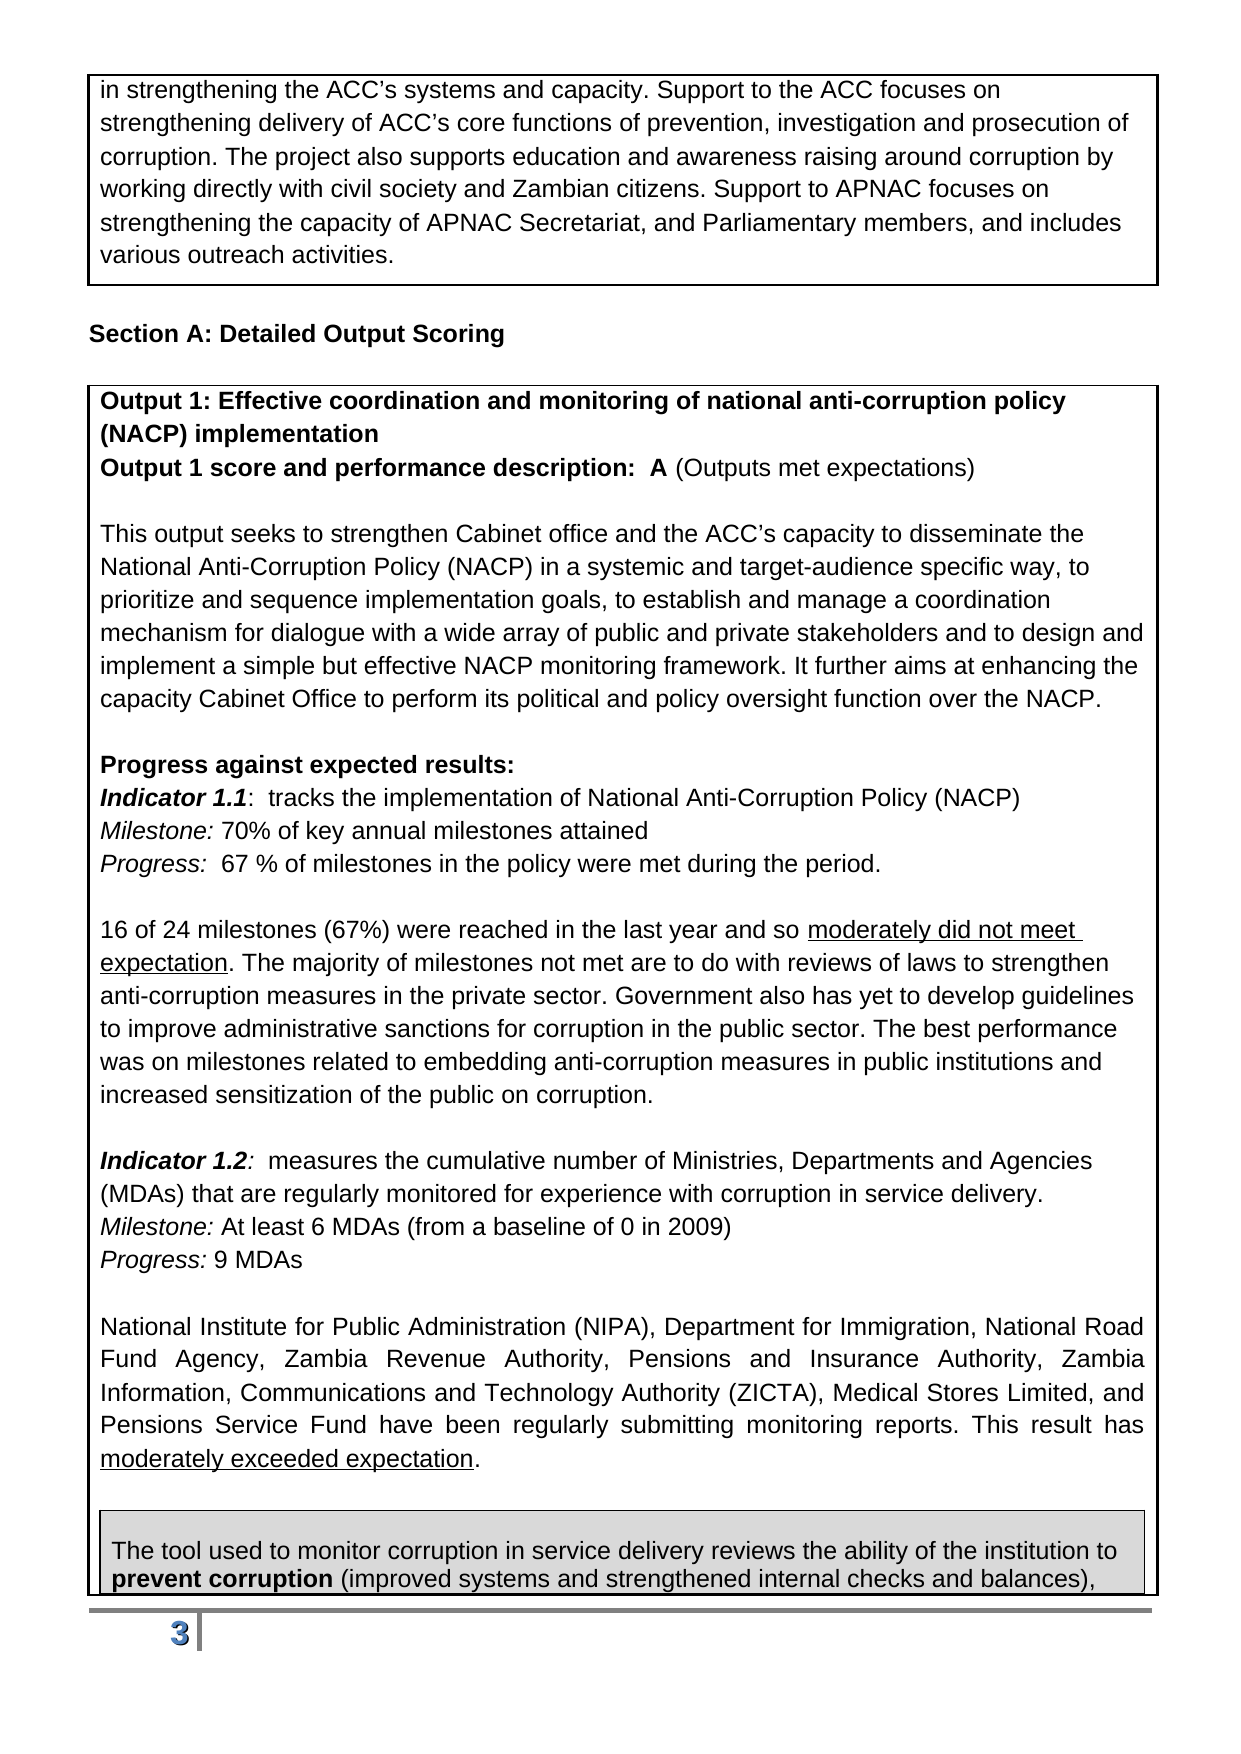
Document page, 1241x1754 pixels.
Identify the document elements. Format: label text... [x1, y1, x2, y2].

table_cell Progress against expected results: Indicator 1.1: tracks the implementation of National Anti-Corruption Policy (NACP) Milestone: 70% of key annual milestones attained Progress: 67 % of milestones in the policy were met during the period. 16 of 24 milestones (67%) were reached in the last year and so moderately did not meet expectation. The majority of milestones not met are to do with reviews of laws to strengthen anti-corruption measures in the private sector. Government also has yet to develop guidelines to improve administrative sanctions for corruption in the public sector. The best performance was on milestones related to embedding anti-corruption measures in public institutions and increased sensitization of the public on corruption. Indicator 1.2: measures the cumulative number of Ministries, Departments and Agencies (MDAs) that are regularly monitored for experience with corruption in service delivery. Milestone: At least 6 MDAs (from a baseline of 0 in 2009) Progress: 9 MDAs National Institute for Public Administration (NIPA), Department for Immigration, National Road Fund Agency, Zambia Revenue Authority, Pensions and Insurance Authority, Zambia Information, Communications and Technology Authority (ZICTA), Medical Stores Limited, and Pensions Service Fund have been regularly submitting monitoring reports. This result has moderately exceeded expectation. [90, 750, 1156, 1594]
table_cell Output 1 score and performance description: A (Outputs met expectations) This output seeks to strengthen Cabinet office and the ACC’s capacity to disseminate the National Anti-Corruption Policy (NACP) in a systemic and target-audience specific way, to prioritize and sequence implementation goals, to establish and manage a coordination mechanism for dialogue with a wide array of public and private stakeholders and to design and implement a simple but effective NACP monitoring framework. It further aims at enhancing the capacity Cabinet Office to perform its political and policy oversight function over the NACP. [90, 453, 1156, 750]
table_cell in strengthening the ACC’s systems and capacity. Support to the ACC focuses on strengthening delivery of ACC’s core functions of prevention, investigation and prosecution of corruption. The project also supports education and awareness raising around corruption by working directly with civil society and Zambian citizens. Support to APNAC focuses on strengthening the capacity of APNAC Secretariat, and Parliamentary members, and includes various outreach activities. [90, 76, 1156, 284]
table_header The tool used to monitor corruption in service delivery reviews the ability of the institution to prevent corruption (improved systems and strengthened internal checks and balances), [101, 1511, 1144, 1593]
table_header Output 1: Effective coordination and monitoring of national anti-corruption policy (NACP) implementation [90, 386, 1156, 453]
subtitle Section A: Detailed Output Scoring [89, 318, 1152, 347]
